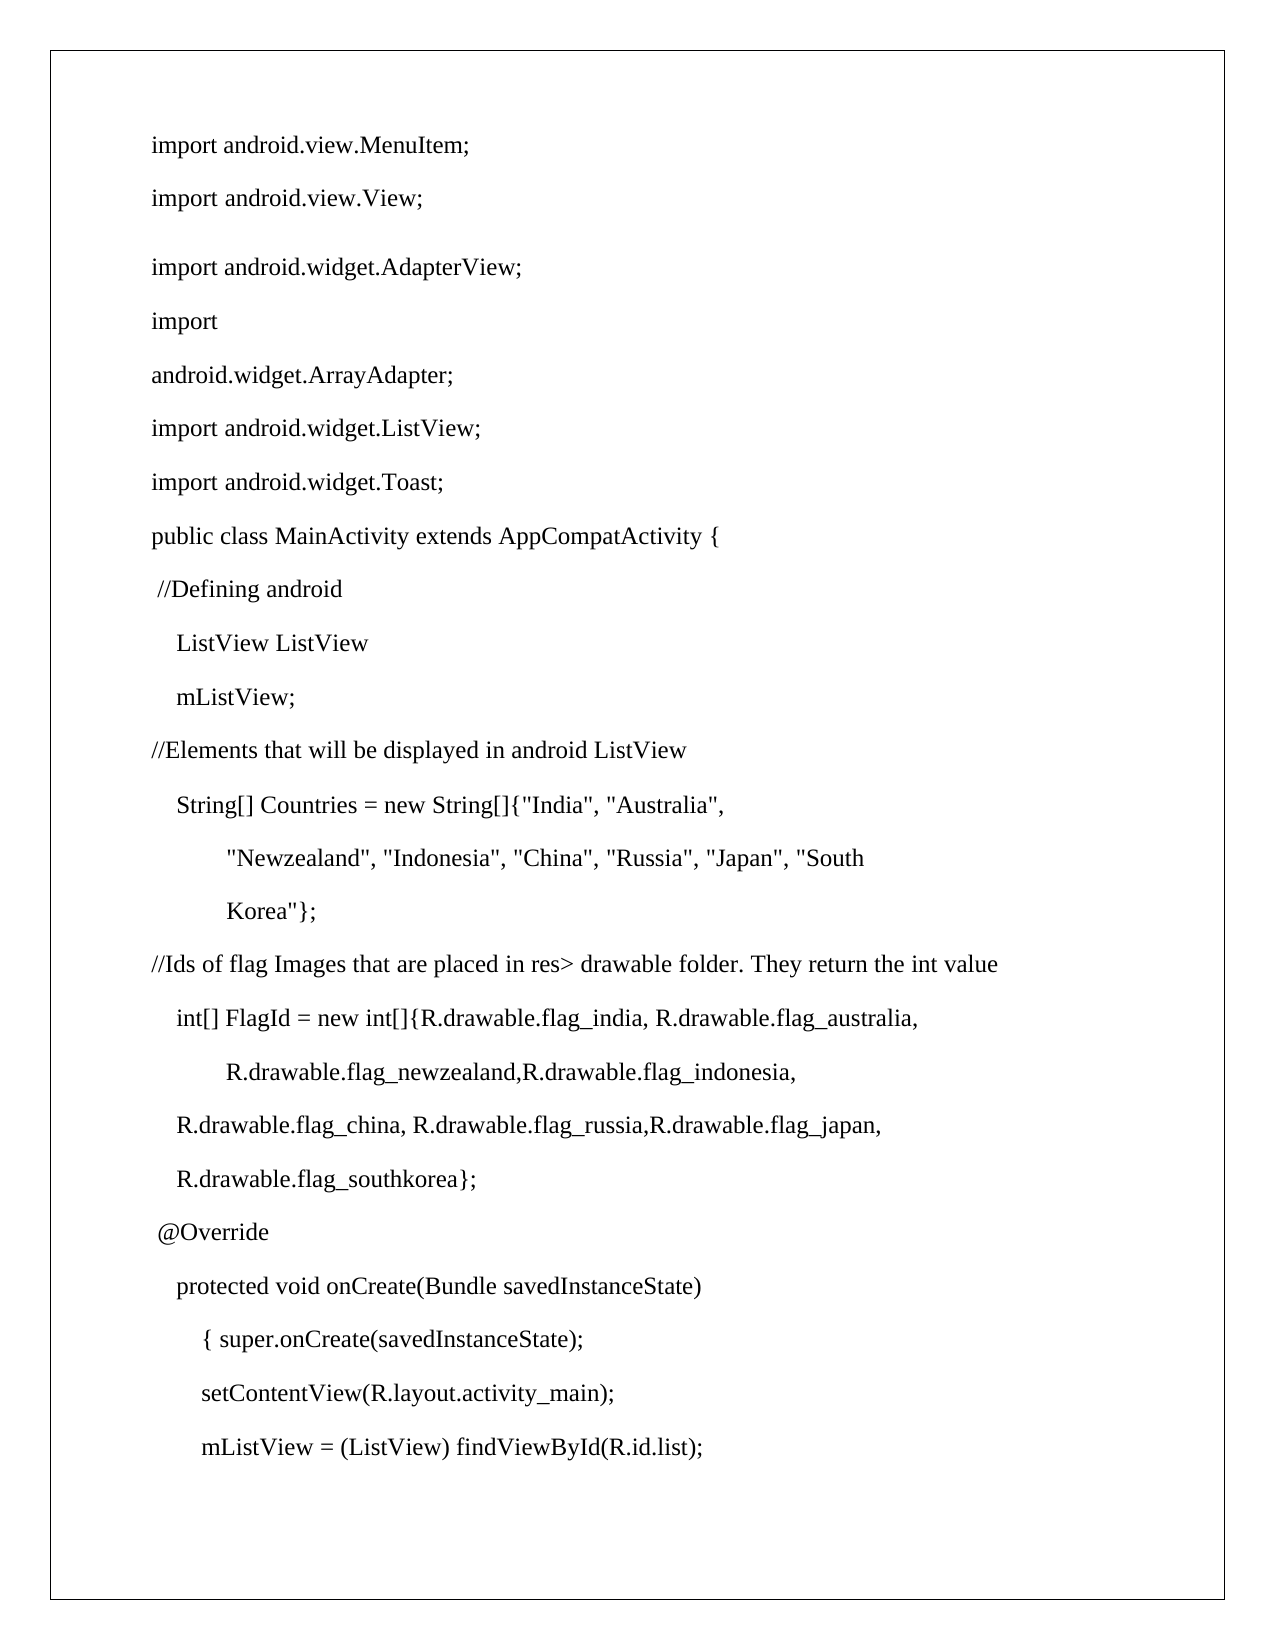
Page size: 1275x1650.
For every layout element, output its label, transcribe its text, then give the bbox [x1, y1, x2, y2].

text import android.widget.AdapterView; import android.widget.ArrayAdapter; import android.widget.ListView; import android.widget.Toast; [151, 252, 526, 496]
text @Override [157, 1218, 1218, 1247]
text R.drawable.flag_newzealand,R.drawable.flag_indonesia, R.drawable.flag_china, R.drawable.flag_russia,R.drawable.flag_japan, R.drawable.flag_southkorea}; [176, 1057, 882, 1193]
text //Ids of flag Images that are placed in res> drawable folder. They return the int value int[] FlagId = new int[]{R.drawable.flag_india, R.drawable.flag_australia, [151, 949, 1032, 1032]
text String[] Countries = new String[]{"India", "Australia", "Newzealand", "Indonesia", "China", "Russia", "Japan", "South Korea"}; [176, 790, 878, 925]
text protected void onCreate(Bundle savedInstanceState) { super.onCreate(savedInstanceState); setContentView(R.layout.activity_main); mListView = (ListView) findViewById(R.id.list); [176, 1271, 718, 1461]
text //Defining android ListView ListView mListView; [157, 574, 440, 711]
text import android.view.MenuItem; import android.view.View; [151, 130, 469, 212]
text //Elements that will be displayed in android ListView [151, 736, 1218, 764]
text public class MainActivity extends AppCompatActivity { [151, 521, 1218, 550]
